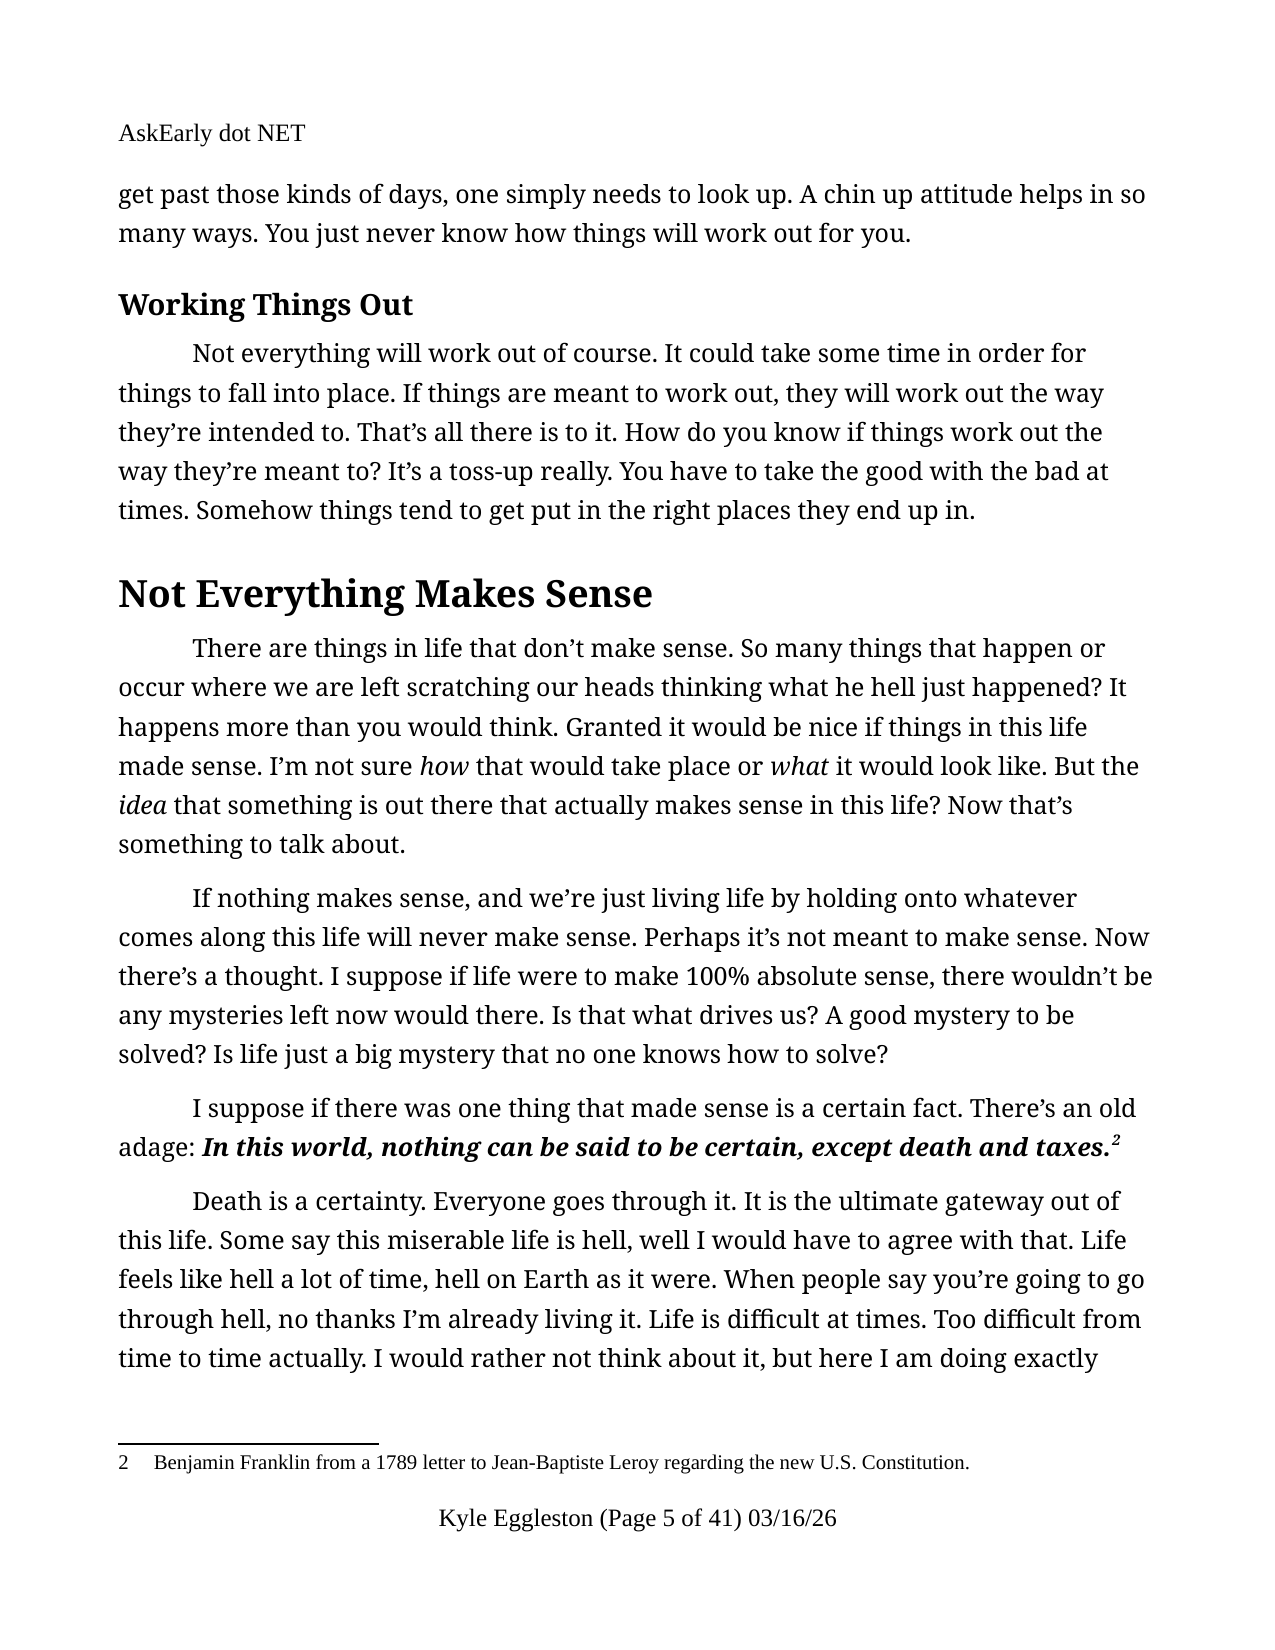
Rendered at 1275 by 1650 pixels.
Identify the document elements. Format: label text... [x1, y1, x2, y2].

text There are things in life that don’t make sense. So many things that happen or occur where we are left scratching our heads thinking what he hell just happened? It happens more than you would think. Granted it would be nice if things in this life made sense. I’m not sure how that would take place or what it would look like. But the idea that something is out there that actually makes sense in this life? Now that’s something to talk about. [118, 631, 1157, 861]
text Death is a certainty. Everyone goes through it. It is the ultimate gateway out of this life. Some say this miserable life is hell, well I would have to agree with that. Life feels like hell a lot of time, hell on Earth as it were. When people say you’re going to go through hell, no thanks I’m already living it. Life is difficult at times. Too difficult from time to time actually. I would rather not think about it, but here I am doing exactly [118, 1184, 1157, 1374]
text I suppose if there was one thing that made sense is a certain fact. There’s an old adage: In this world, nothing can be said to be certain, except death and taxes. [118, 1091, 1157, 1164]
text If nothing makes sense, and we’re just living life by holding onto whatever comes along this life will never make sense. Perhaps it’s not meant to make sense. Now there’s a thought. I suppose if life were to make 100% absolute sense, there wouldn’t be any mysteries left now would there. Is that what drives us? A good mystery to be solved? Is life just a big mystery that no one knows how to solve? [118, 880, 1157, 1071]
text Not everything will work out of course. It could take some time in order for things to fall into place. If things are meant to work out, they will work out the way they’re intended to. That’s all there is to it. How do you know if things work out the way they’re meant to? It’s a toss-up really. You have to take the good with the bad at times. Somehow things tend to get put in the right places they end up in. [118, 336, 1157, 527]
subtitle Not Everything Makes Sense [118, 567, 1157, 618]
text Come to think of it, the start of life is the beginning of troubles for many people. Some don’t grasp just how difficult this life can be at times. It comes and goes so fast, so quick, that we just don’t know whether we’re coming or going most days. In order to get past those kinds of days, one simply needs to look up. A chin up attitude helps in so many ways. You just never know how things will work out for you. [118, 176, 1157, 249]
text Benjamin Franklin from a 1789 letter to Jean-Baptiste Leroy regarding the new U.S. Constitution. [118, 1449, 1157, 1474]
subtitle Working Things Out [118, 284, 1157, 323]
